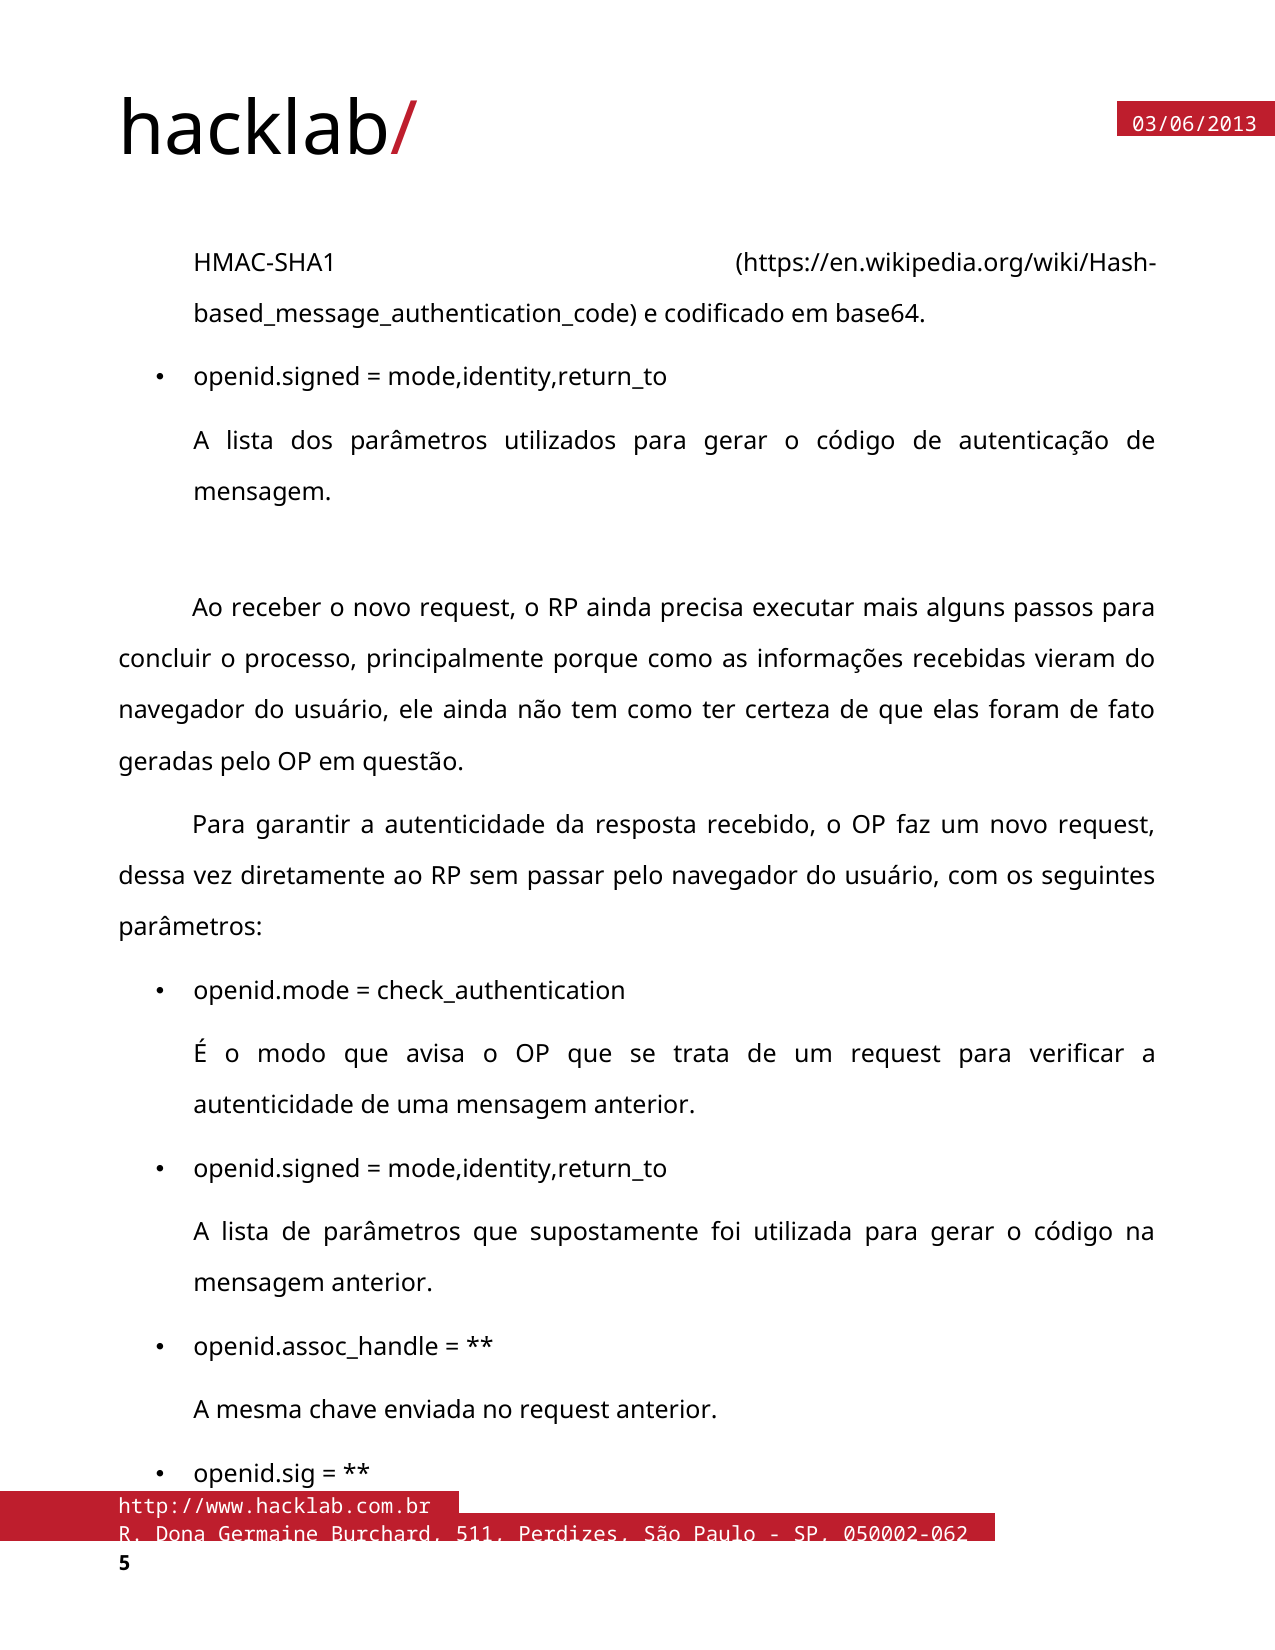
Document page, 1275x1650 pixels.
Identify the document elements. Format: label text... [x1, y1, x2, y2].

list A lista dos parâmetros utilizados para gerar o código de autenticação de mensagem. [156, 422, 1157, 507]
list openid.signed = mode,identity,return_to [156, 359, 1157, 393]
list openid.assoc_handle = ** [156, 1329, 1157, 1363]
list A lista de parâmetros que supostamente foi utilizada para gerar o código na mensagem anterior. [156, 1214, 1157, 1299]
text Para garantir a autenticidade da resposta recebido, o OP faz um novo request, dessa vez diretamente ao RP sem passar pelo navegador do usuário, com os seguintes parâmetros: [118, 807, 1157, 943]
list openid.sig = ** [156, 1456, 1157, 1490]
list openid.signed = mode,identity,return_to [156, 1151, 1157, 1184]
list É o modo que avisa o OP que se trata de um request para verificar a autenticidade de uma mensagem anterior. [156, 1036, 1157, 1121]
list HMAC-SHA1 (https://en.wikipedia.org/wiki/Hash- based_message_authentication_code) e codificado em base64. [156, 244, 1157, 329]
list openid.mode = check_authentication [156, 972, 1157, 1006]
text Ao receber o novo request, o RP ainda precisa executar mais alguns passos para concluir o processo, principalmente porque como as informações recebidas vieram do navegador do usuário, ele ainda não tem como ter certeza de que elas foram de fato geradas pelo OP em questão. [118, 590, 1157, 777]
list A mesma chave enviada no request anterior. [156, 1392, 1157, 1426]
